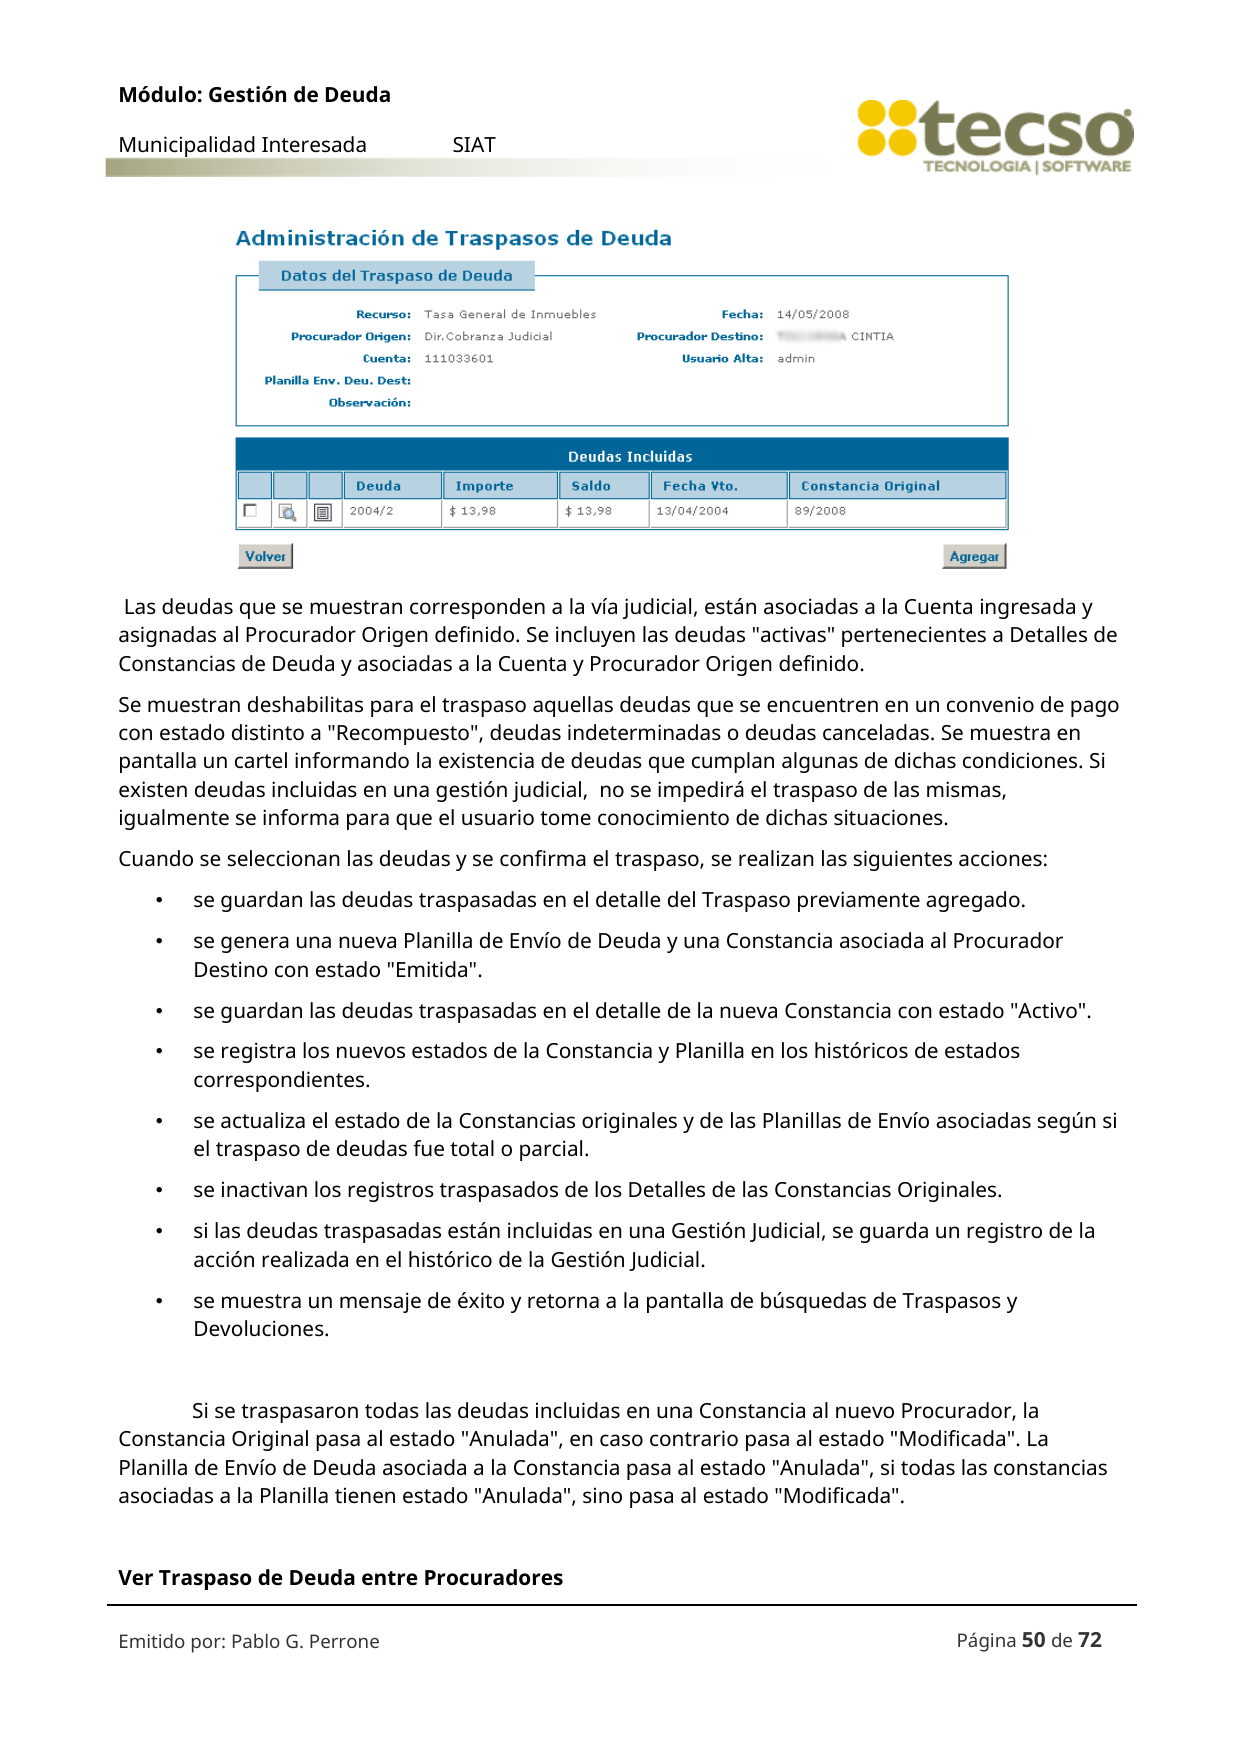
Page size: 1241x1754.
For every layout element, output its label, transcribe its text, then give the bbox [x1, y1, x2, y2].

text Las deudas que se muestran corresponden a la vía judicial, están asociadas a la Cuenta ingresada y asignadas al Procurador Origen definido. Se incluyen las deudas "activas" pertenecientes a Detalles de Constancias de Deuda y asociadas a la Cuenta y Procurador Origen definido. [118, 218, 1122, 677]
list se genera una nueva Planilla de Envío de Deuda y una Constancia asociada al Procurador Destino con estado "Emitida". [156, 926, 1122, 983]
text Si se traspasaron todas las deudas incluidas en una Constancia al nuevo Procurador, la Constancia Original pasa al estado "Anulada", en caso contrario pasa al estado "Modificada". La Planilla de Envío de Deuda asociada a la Constancia pasa al estado "Anulada", si todas las constancias asociadas a la Planilla tienen estado "Anulada", sino pasa al estado "Modificada". [118, 1396, 1122, 1510]
list se muestra un mensaje de éxito y retorna a la pantalla de búsquedas de Traspasos y Devoluciones. [156, 1286, 1122, 1343]
list si las deudas traspasadas están incluidas en una Gestión Judicial, se guarda un registro de la acción realizada en el histórico de la Gestión Judicial. [156, 1216, 1122, 1273]
text Ver Traspaso de Deuda entre Procuradores [118, 1563, 1122, 1592]
picture [218, 220, 1022, 592]
text Cuando se seleccionan las deudas y se confirma el traspaso, se realizan las siguientes acciones: [118, 844, 1122, 873]
list se guardan las deudas traspasadas en el detalle de la nueva Constancia con estado "Activo". [156, 996, 1122, 1024]
list se inactivan los registros traspasados de los Detalles de las Constancias Originales. [156, 1175, 1122, 1204]
list se actualiza el estado de la Constancias originales y de las Planillas de Envío asociadas según si el traspaso de deudas fue total o parcial. [156, 1106, 1122, 1163]
picture [105, 100, 1134, 177]
text Se muestran deshabilitas para el traspaso aquellas deudas que se encuentren en un convenio de pago con estado distinto a "Recompuesto", deudas indeterminadas o deudas canceladas. Se muestra en pantalla un cartel informando la existencia de deudas que cumplan algunas de dichas condiciones. Si existen deudas incluidas en una gestión judicial, no se impedirá el traspaso de las mismas, igualmente se informa para que el usuario tome conocimiento de dichas situaciones. [118, 690, 1122, 832]
list se guardan las deudas traspasadas en el detalle del Traspaso previamente agregado. [156, 885, 1122, 914]
list se registra los nuevos estados de la Constancia y Planilla en los históricos de estados correspondientes. [156, 1037, 1122, 1093]
